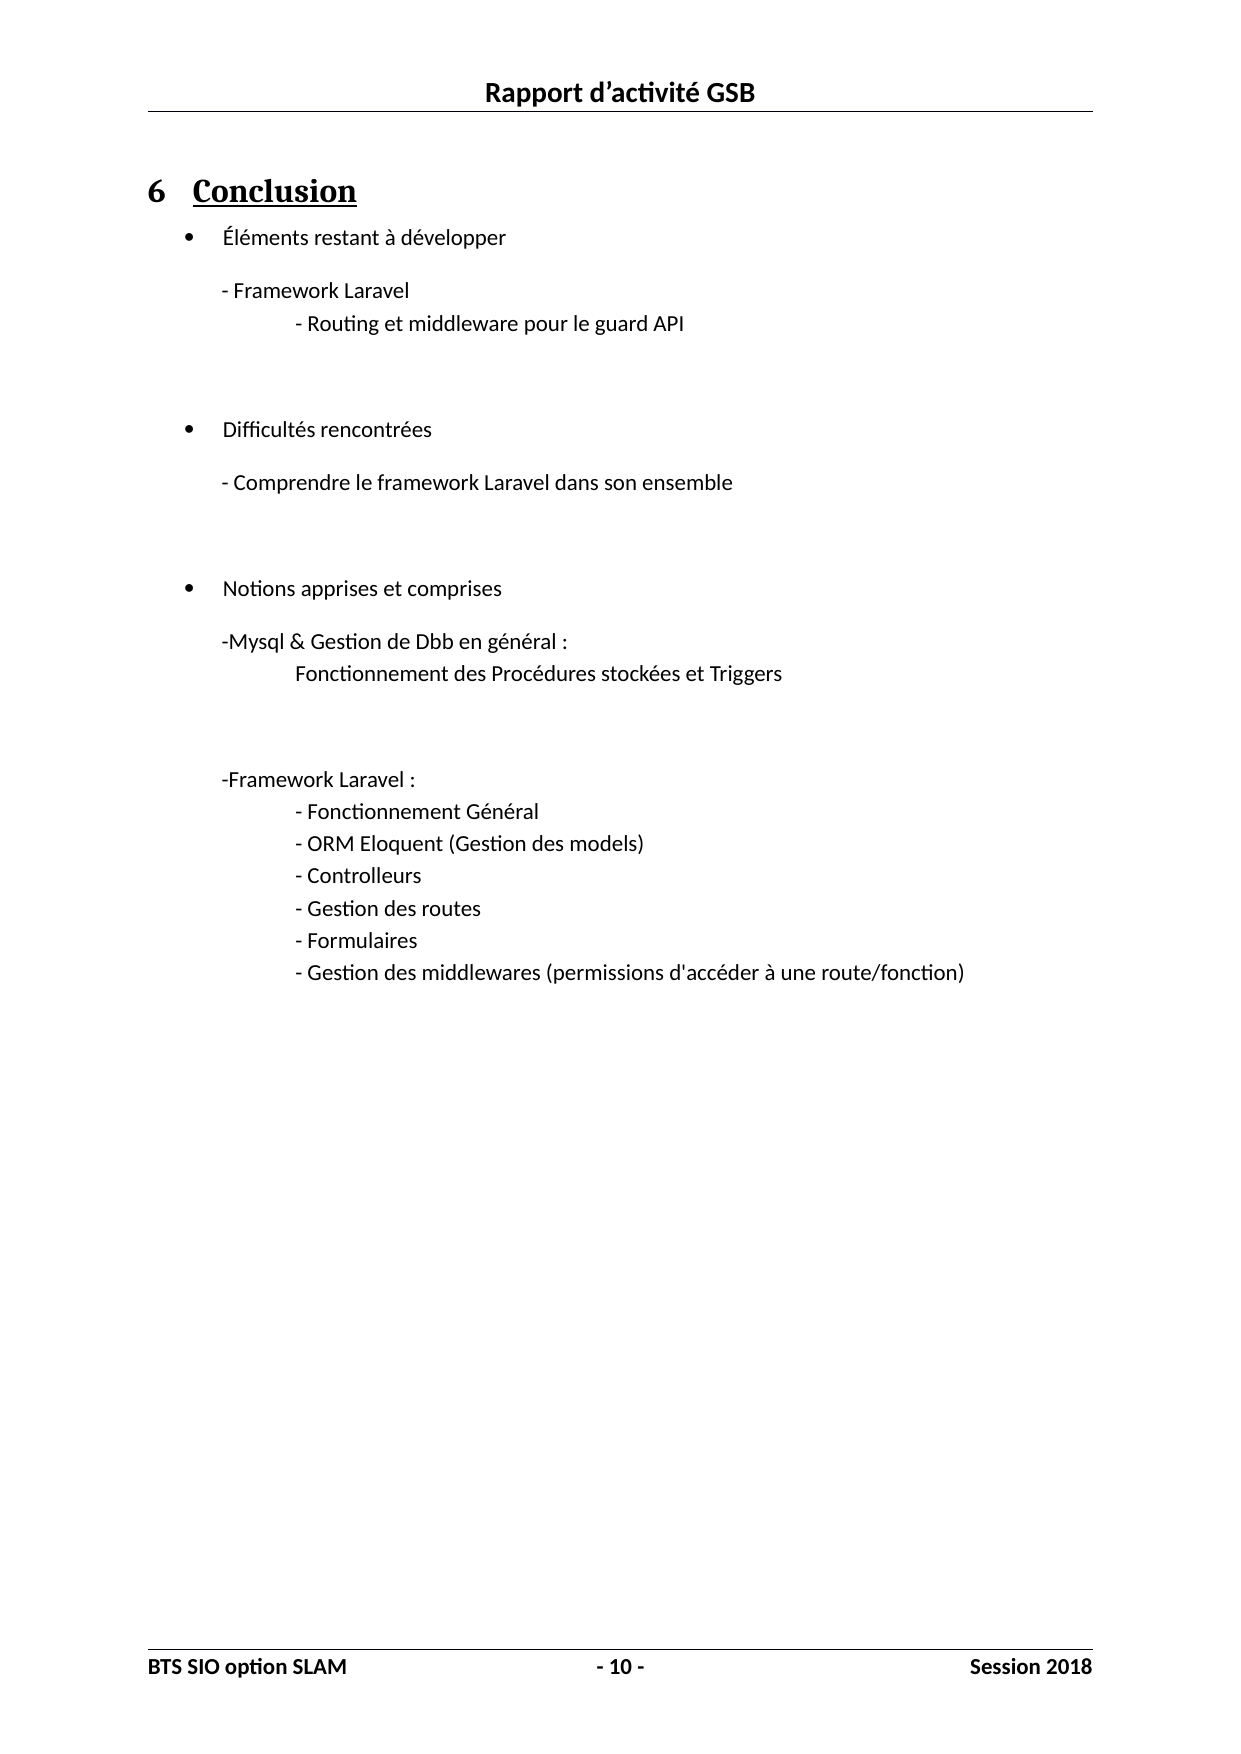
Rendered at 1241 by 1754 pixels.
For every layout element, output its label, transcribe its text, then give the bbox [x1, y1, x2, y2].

text -Framework Laravel : - Fonctionnement Général - ORM Eloquent (Gestion des models) - Controlleurs - Gestion des routes - Formulaires - Gestion des middlewares (permissions d'accéder à une route/fonction) [148, 765, 1093, 986]
text - Framework Laravel - Routing et middleware pour le guard API [148, 276, 1093, 337]
list Notions apprises et comprises [185, 574, 1093, 602]
text -Mysql & Gestion de Dbb en général : Fonctionnement des Procédures stockées et Triggers [148, 627, 1093, 687]
list Éléments restant à développer [185, 223, 1093, 251]
subtitle Conclusion [148, 173, 1093, 211]
list Difficultés rencontrées [185, 415, 1093, 443]
text - Comprendre le framework Laravel dans son ensemble [148, 468, 1093, 496]
